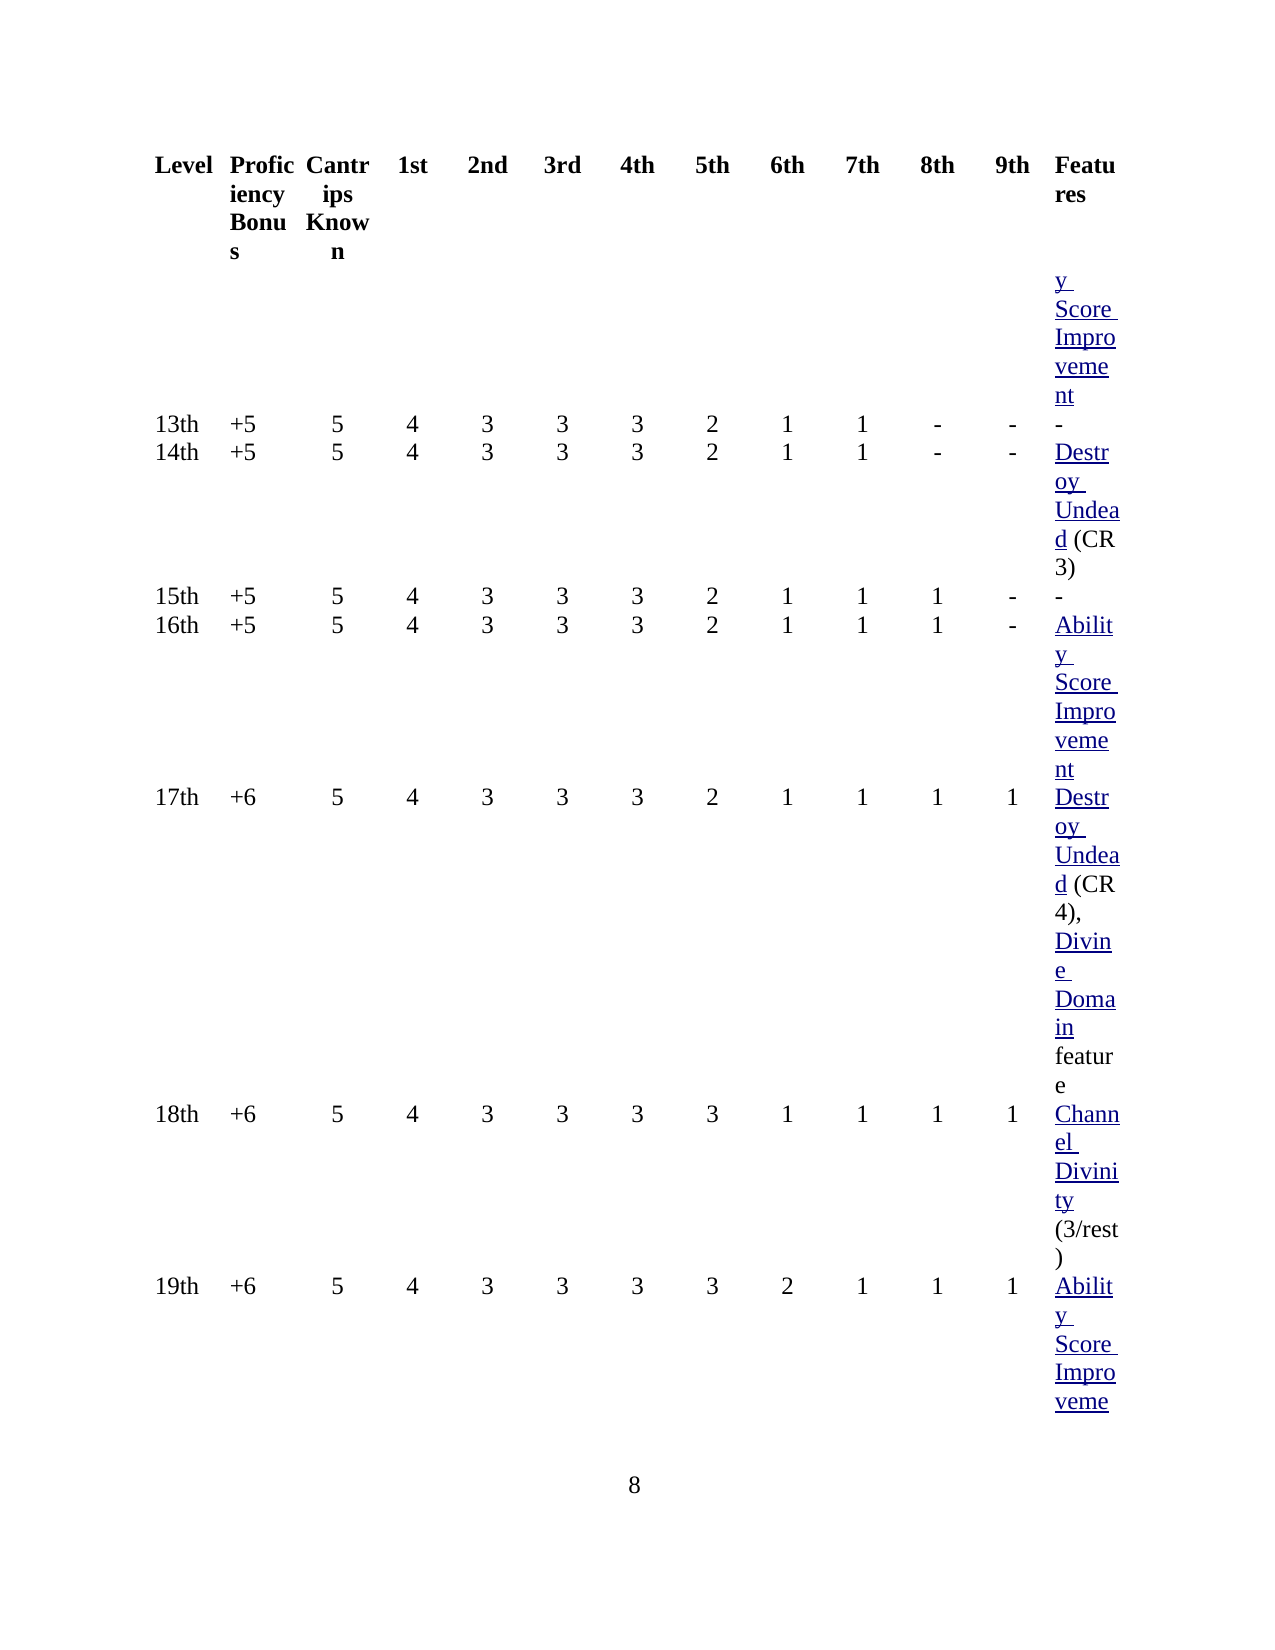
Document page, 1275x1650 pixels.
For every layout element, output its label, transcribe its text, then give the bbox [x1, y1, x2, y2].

table_cell [150, 265, 225, 409]
table_cell 1 [750, 409, 825, 437]
table_cell 3 [450, 581, 525, 610]
table_cell [225, 265, 300, 409]
table_cell 3 [600, 1099, 675, 1271]
table_cell +5 [225, 438, 300, 581]
table_header 7th [825, 150, 900, 265]
table_cell 5 [300, 783, 375, 1099]
table_cell 1 [975, 1099, 1050, 1271]
table_cell - [900, 409, 975, 437]
table_cell 1 [825, 1099, 900, 1271]
table_cell 3 [525, 783, 600, 1099]
table_cell 3 [450, 1271, 525, 1415]
table_cell Channel Divinity (3/rest) [1050, 1099, 1125, 1271]
table_header Level [150, 150, 225, 265]
table_cell y Score Improvement [1050, 265, 1125, 409]
table_cell +5 [225, 409, 300, 437]
table_cell 2 [675, 438, 750, 581]
table_cell 1 [750, 438, 825, 581]
table_cell 2 [675, 581, 750, 610]
table_cell +6 [225, 783, 300, 1099]
table_header 8th [900, 150, 975, 265]
table_cell 3 [450, 1099, 525, 1271]
table_cell Destroy Undead (CR 3) [1050, 438, 1125, 581]
table_header Features [1050, 150, 1125, 265]
table_cell - [975, 610, 1050, 782]
table_cell +6 [225, 1271, 300, 1415]
table_cell Destroy Undead (CR 4), Divine Domain feature [1050, 783, 1125, 1099]
table_cell 4 [375, 1099, 450, 1271]
table_cell 3 [675, 1271, 750, 1415]
table_cell +5 [225, 610, 300, 782]
table_cell 2 [750, 1271, 825, 1415]
table_cell [750, 265, 825, 409]
table_cell 1 [825, 610, 900, 782]
table_header 9th [975, 150, 1050, 265]
table_cell 3 [600, 783, 675, 1099]
table_cell - [1050, 581, 1125, 610]
table_header 1st [375, 150, 450, 265]
table_cell 16th [150, 610, 225, 782]
table_cell 1 [750, 610, 825, 782]
table_cell [600, 265, 675, 409]
table_cell 1 [900, 783, 975, 1099]
table_cell 1 [750, 783, 825, 1099]
table_cell 3 [600, 610, 675, 782]
table_cell 4 [375, 409, 450, 437]
table_cell 3 [450, 438, 525, 581]
table_cell 3 [525, 438, 600, 581]
table_cell 3 [525, 1099, 600, 1271]
table_cell 3 [525, 581, 600, 610]
table_cell - [825, 265, 900, 409]
table_cell 5 [300, 1271, 375, 1415]
table_cell - [975, 438, 1050, 581]
table_cell 1 [825, 1271, 900, 1415]
table_header 3rd [525, 150, 600, 265]
table_cell [300, 265, 375, 409]
table_header 2nd [450, 150, 525, 265]
table_cell 19th [150, 1271, 225, 1415]
table_header 5th [675, 150, 750, 265]
table_cell 18th [150, 1099, 225, 1271]
table_cell 3 [450, 783, 525, 1099]
table_cell 17th [150, 783, 225, 1099]
table_cell [675, 265, 750, 409]
table_cell 3 [450, 610, 525, 782]
table_cell 2 [675, 610, 750, 782]
table_cell 5 [300, 438, 375, 581]
table_cell 4 [375, 438, 450, 581]
table_cell [375, 265, 450, 409]
table_cell 5 [300, 409, 375, 437]
table_cell 1 [900, 610, 975, 782]
table_cell 3 [525, 409, 600, 437]
table_cell +6 [225, 1099, 300, 1271]
table_cell 1 [750, 1099, 825, 1271]
table_cell 4 [375, 581, 450, 610]
table_cell 1 [900, 1271, 975, 1415]
table_cell 3 [675, 1099, 750, 1271]
table_cell 4 [375, 1271, 450, 1415]
table_cell 4 [375, 610, 450, 782]
table_cell 3 [525, 610, 600, 782]
table_cell 1 [825, 581, 900, 610]
table_cell Ability Score Improveme [1050, 1271, 1125, 1415]
table_header 6th [750, 150, 825, 265]
table_cell 3 [600, 409, 675, 437]
table_cell 13th [150, 409, 225, 437]
table_cell 1 [825, 783, 900, 1099]
table_cell [450, 265, 525, 409]
table_cell 3 [600, 1271, 675, 1415]
table_cell 1 [975, 1271, 1050, 1415]
table_cell - [900, 265, 975, 409]
table_cell 3 [525, 1271, 600, 1415]
table_cell 1 [825, 438, 900, 581]
table_cell - [975, 265, 1050, 409]
table_cell [525, 265, 600, 409]
table_cell 3 [600, 438, 675, 581]
table_cell 1 [975, 783, 1050, 1099]
table_cell +5 [225, 581, 300, 610]
table_cell 5 [300, 610, 375, 782]
table_cell 2 [675, 783, 750, 1099]
table_header Proficiency Bonus [225, 150, 300, 265]
table_header 4th [600, 150, 675, 265]
table_cell 1 [900, 1099, 975, 1271]
table_cell Ability Score Improvement [1050, 610, 1125, 782]
table_cell 3 [600, 581, 675, 610]
table_cell - [900, 438, 975, 581]
table_header Cantrips Known [300, 150, 375, 265]
table_cell 3 [450, 409, 525, 437]
table_cell 5 [300, 581, 375, 610]
table_cell - [1050, 409, 1125, 437]
table_cell 1 [825, 409, 900, 437]
table_cell - [975, 581, 1050, 610]
table_cell 14th [150, 438, 225, 581]
table_cell 2 [675, 409, 750, 437]
table_cell 15th [150, 581, 225, 610]
table_cell 5 [300, 1099, 375, 1271]
table_cell 1 [900, 581, 975, 610]
table_cell 4 [375, 783, 450, 1099]
table_cell - [975, 409, 1050, 437]
table_cell 1 [750, 581, 825, 610]
